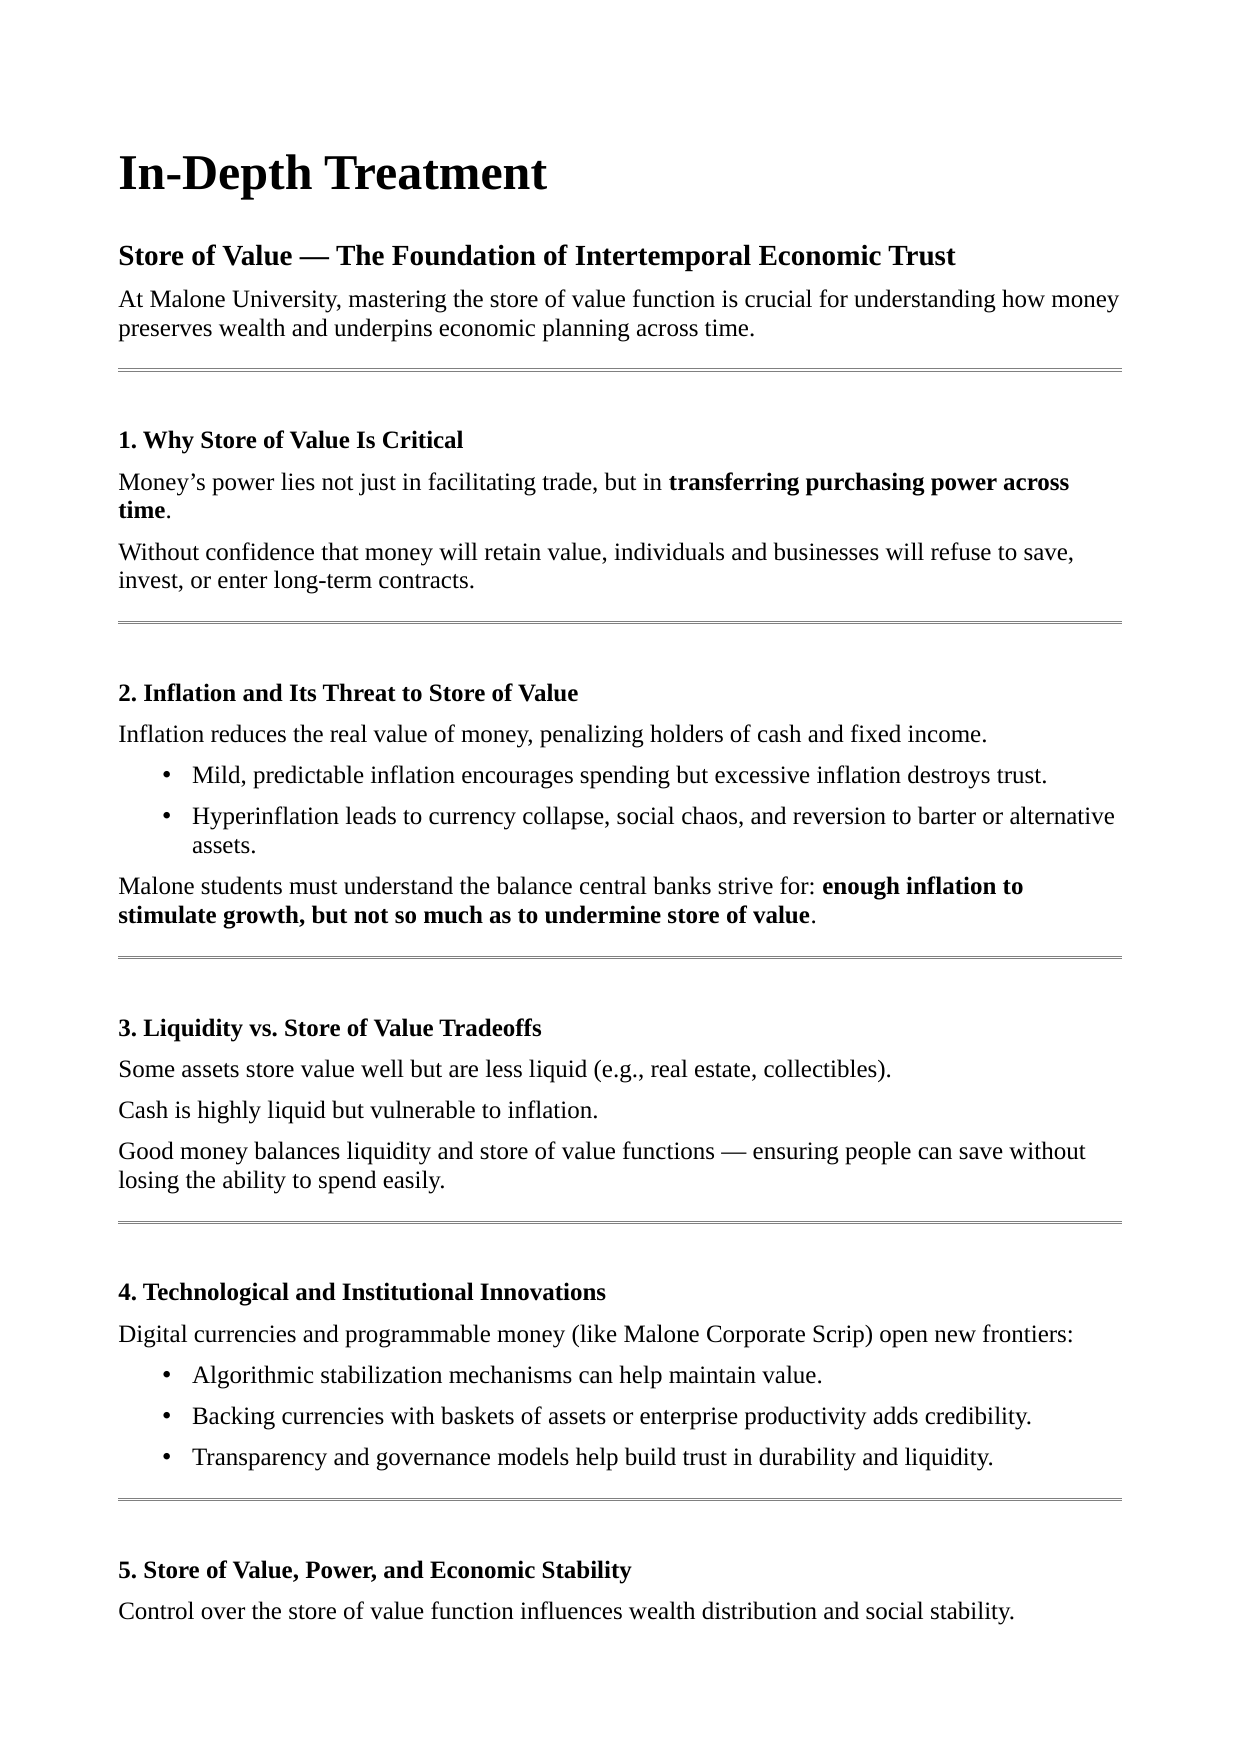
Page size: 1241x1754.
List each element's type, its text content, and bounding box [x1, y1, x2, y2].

text Some assets store value well but are less liquid (e.g., real estate, collectibles). [118, 1054, 1122, 1083]
text At Malone University, mastering the store of value function is crucial for understanding how money preserves wealth and underpins economic planning across time. [118, 284, 1122, 342]
subtitle 5. Store of Value, Power, and Economic Stability [118, 1555, 1122, 1584]
text Malone students must understand the balance central banks strive for: enough inflation to stimulate growth, but not so much as to undermine store of value. [118, 871, 1122, 929]
text Digital currencies and programmable money (like Malone Corporate Scrip) open new frontiers: [118, 1319, 1122, 1347]
subtitle 3. Liquidity vs. Store of Value Tradeoffs [118, 1013, 1122, 1041]
subtitle Store of Value — The Foundation of Intertemporal Economic Trust [118, 238, 1122, 272]
text Good money balances liquidity and store of value functions — ensuring people can save without losing the ability to spend easily. [118, 1136, 1122, 1194]
list Mild, predictable inflation encourages spending but excessive inflation destroys trust. [162, 760, 1122, 789]
subtitle 4. Technological and Institutional Innovations [118, 1277, 1122, 1306]
text Without confidence that money will retain value, individuals and businesses will refuse to save, invest, or enter long-term contracts. [118, 537, 1122, 594]
subtitle In-Depth Treatment [118, 143, 1122, 201]
subtitle 1. Why Store of Value Is Critical [118, 425, 1122, 454]
text Money’s power lies not just in facilitating trade, but in transferring purchasing power across time. [118, 467, 1122, 524]
subtitle 2. Inflation and Its Threat to Store of Value [118, 678, 1122, 706]
list Hyperinflation leads to currency collapse, social chaos, and reversion to barter or alternative assets. [162, 801, 1122, 859]
list Algorithmic stabilization mechanisms can help maintain value. [162, 1360, 1122, 1389]
text Cash is highly liquid but vulnerable to inflation. [118, 1095, 1122, 1124]
list Transparency and governance models help build trust in durability and liquidity. [162, 1442, 1122, 1471]
list Backing currencies with baskets of assets or enterprise productivity adds credibility. [162, 1401, 1122, 1430]
text Control over the store of value function influences wealth distribution and social stability. [118, 1596, 1122, 1625]
text Inflation reduces the real value of money, penalizing holders of cash and fixed income. [118, 719, 1122, 748]
